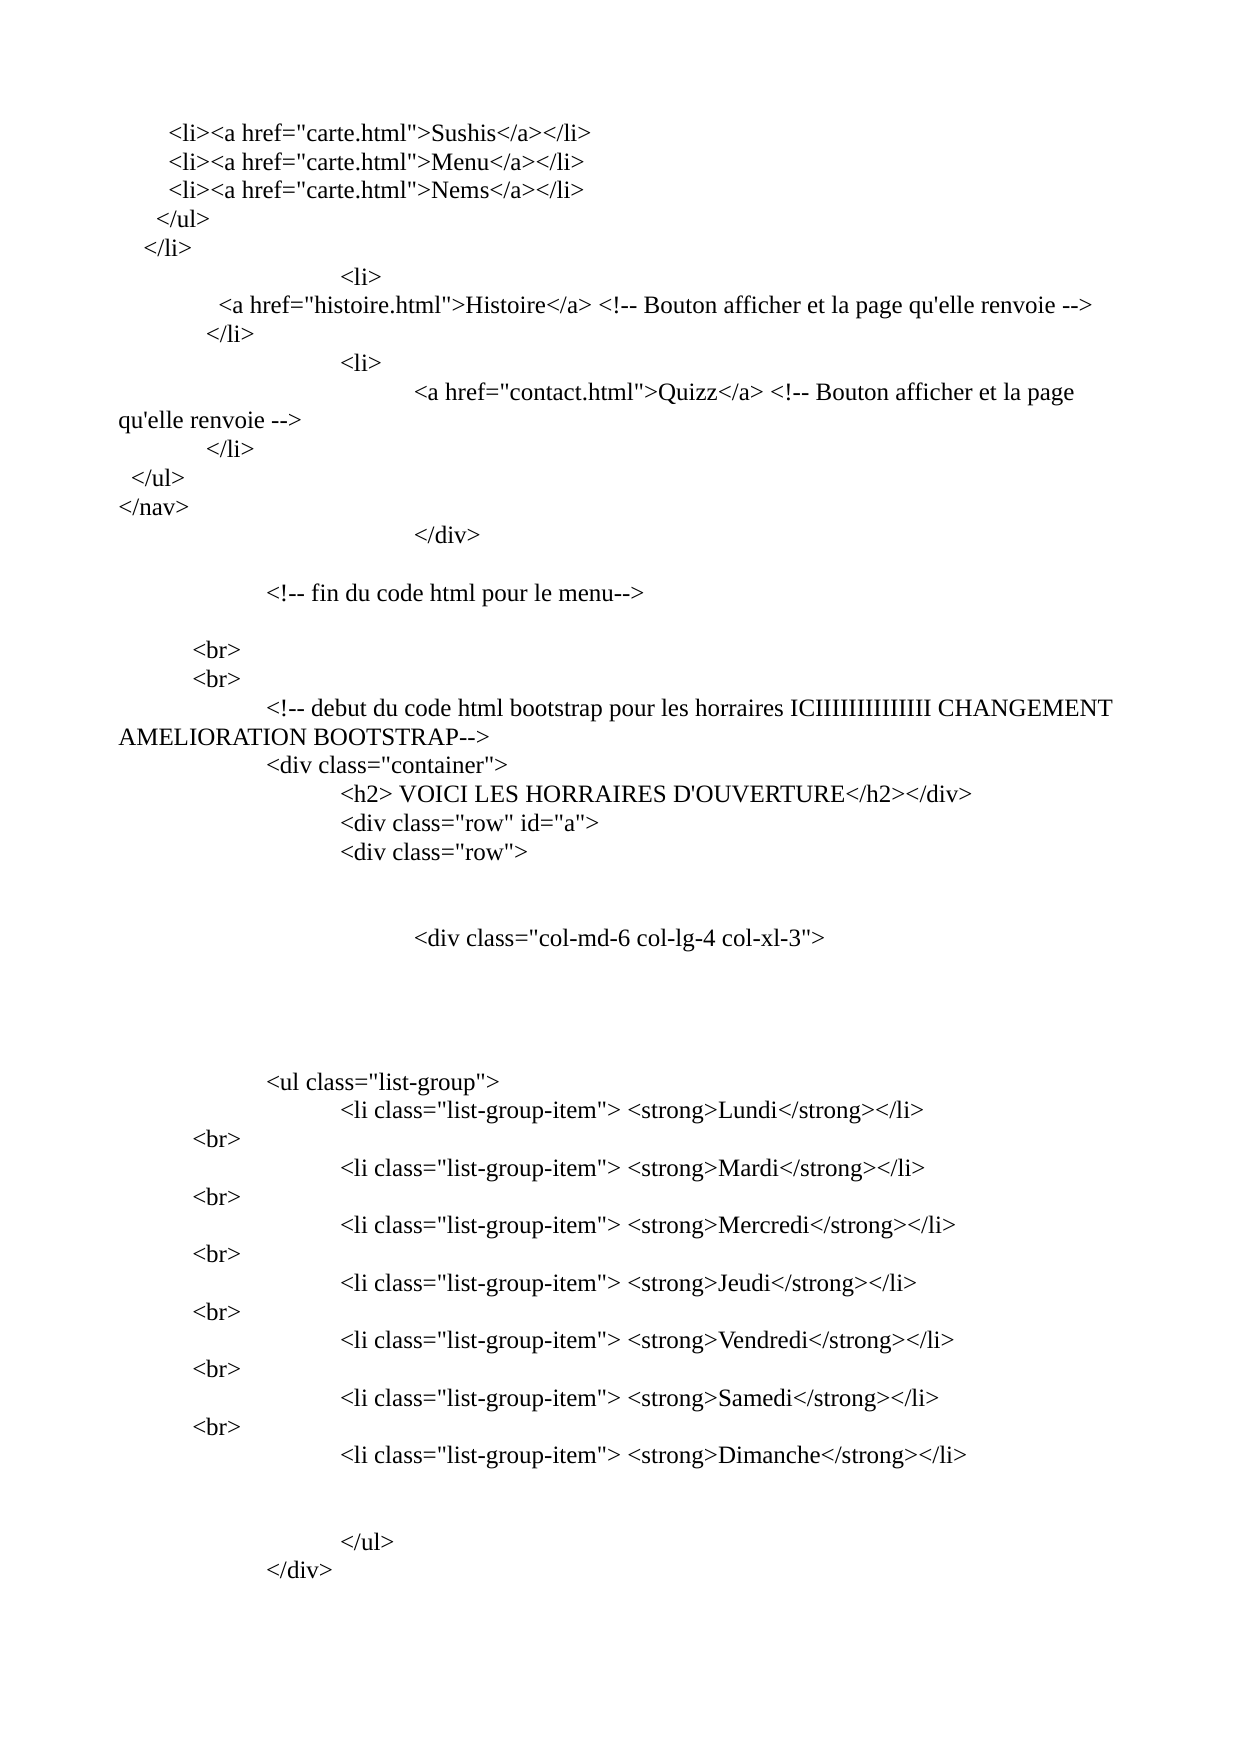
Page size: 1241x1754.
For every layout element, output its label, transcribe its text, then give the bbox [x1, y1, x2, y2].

text <li class="list-group-item"> <strong>Mercredi</strong></li> [118, 1211, 1122, 1239]
text </div> [118, 521, 1122, 549]
text <br> [118, 664, 1122, 693]
text <br> [118, 1354, 1122, 1383]
text <li><a href="carte.html">Menu</a></li> [118, 147, 1122, 176]
text <li class="list-group-item"> <strong>Dimanche</strong></li> [118, 1441, 1122, 1469]
text <div class="container"> [118, 751, 1122, 779]
text <br> [118, 636, 1122, 664]
text <li> [118, 348, 1122, 377]
text <!-- debut du code html bootstrap pour les horraires ICIIIIIIIIIIIIII CHANGEMENT AMELIORATION BOOTSTRAP--> [118, 693, 1122, 751]
text <li><a href="carte.html">Sushis</a></li> [118, 118, 1122, 147]
text <li class="list-group-item"> <strong>Jeudi</strong></li> [118, 1268, 1122, 1297]
text <br> [118, 1239, 1122, 1268]
text <ul class="list-group"> [118, 1067, 1122, 1096]
text </li> [118, 319, 1122, 348]
text <li><a href="carte.html">Nems</a></li> [118, 176, 1122, 204]
text <li class="list-group-item"> <strong>Vendredi</strong></li> [118, 1326, 1122, 1354]
text </ul> [118, 1527, 1122, 1556]
text <!-- fin du code html pour le menu--> [118, 578, 1122, 607]
text <a href="contact.html">Quizz</a> <!-- Bouton afficher et la page qu'elle renvoie --> [118, 377, 1122, 434]
text <br> [118, 1124, 1122, 1153]
text <li class="list-group-item"> <strong>Samedi</strong></li> [118, 1383, 1122, 1412]
text <div class="row"> [118, 837, 1122, 866]
text </nav> [118, 492, 1122, 521]
text </li> [118, 434, 1122, 463]
text <br> [118, 1412, 1122, 1441]
text <a href="histoire.html">Histoire</a> <!-- Bouton afficher et la page qu'elle renvoie --> [118, 291, 1122, 319]
text <div class="row" id="a"> [118, 808, 1122, 837]
text <li class="list-group-item"> <strong>Mardi</strong></li> [118, 1153, 1122, 1182]
text <h2> VOICI LES HORRAIRES D'OUVERTURE</h2></div> [118, 779, 1122, 808]
text </ul> [118, 463, 1122, 492]
text <br> [118, 1182, 1122, 1211]
text <br> [118, 1297, 1122, 1326]
text <li> [118, 262, 1122, 291]
text </ul> [118, 204, 1122, 233]
text </li> [118, 233, 1122, 262]
text <li class="list-group-item"> <strong>Lundi</strong></li> [118, 1096, 1122, 1124]
text <div class="col-md-6 col-lg-4 col-xl-3"> [118, 923, 1122, 952]
text </div> [118, 1556, 1122, 1584]
